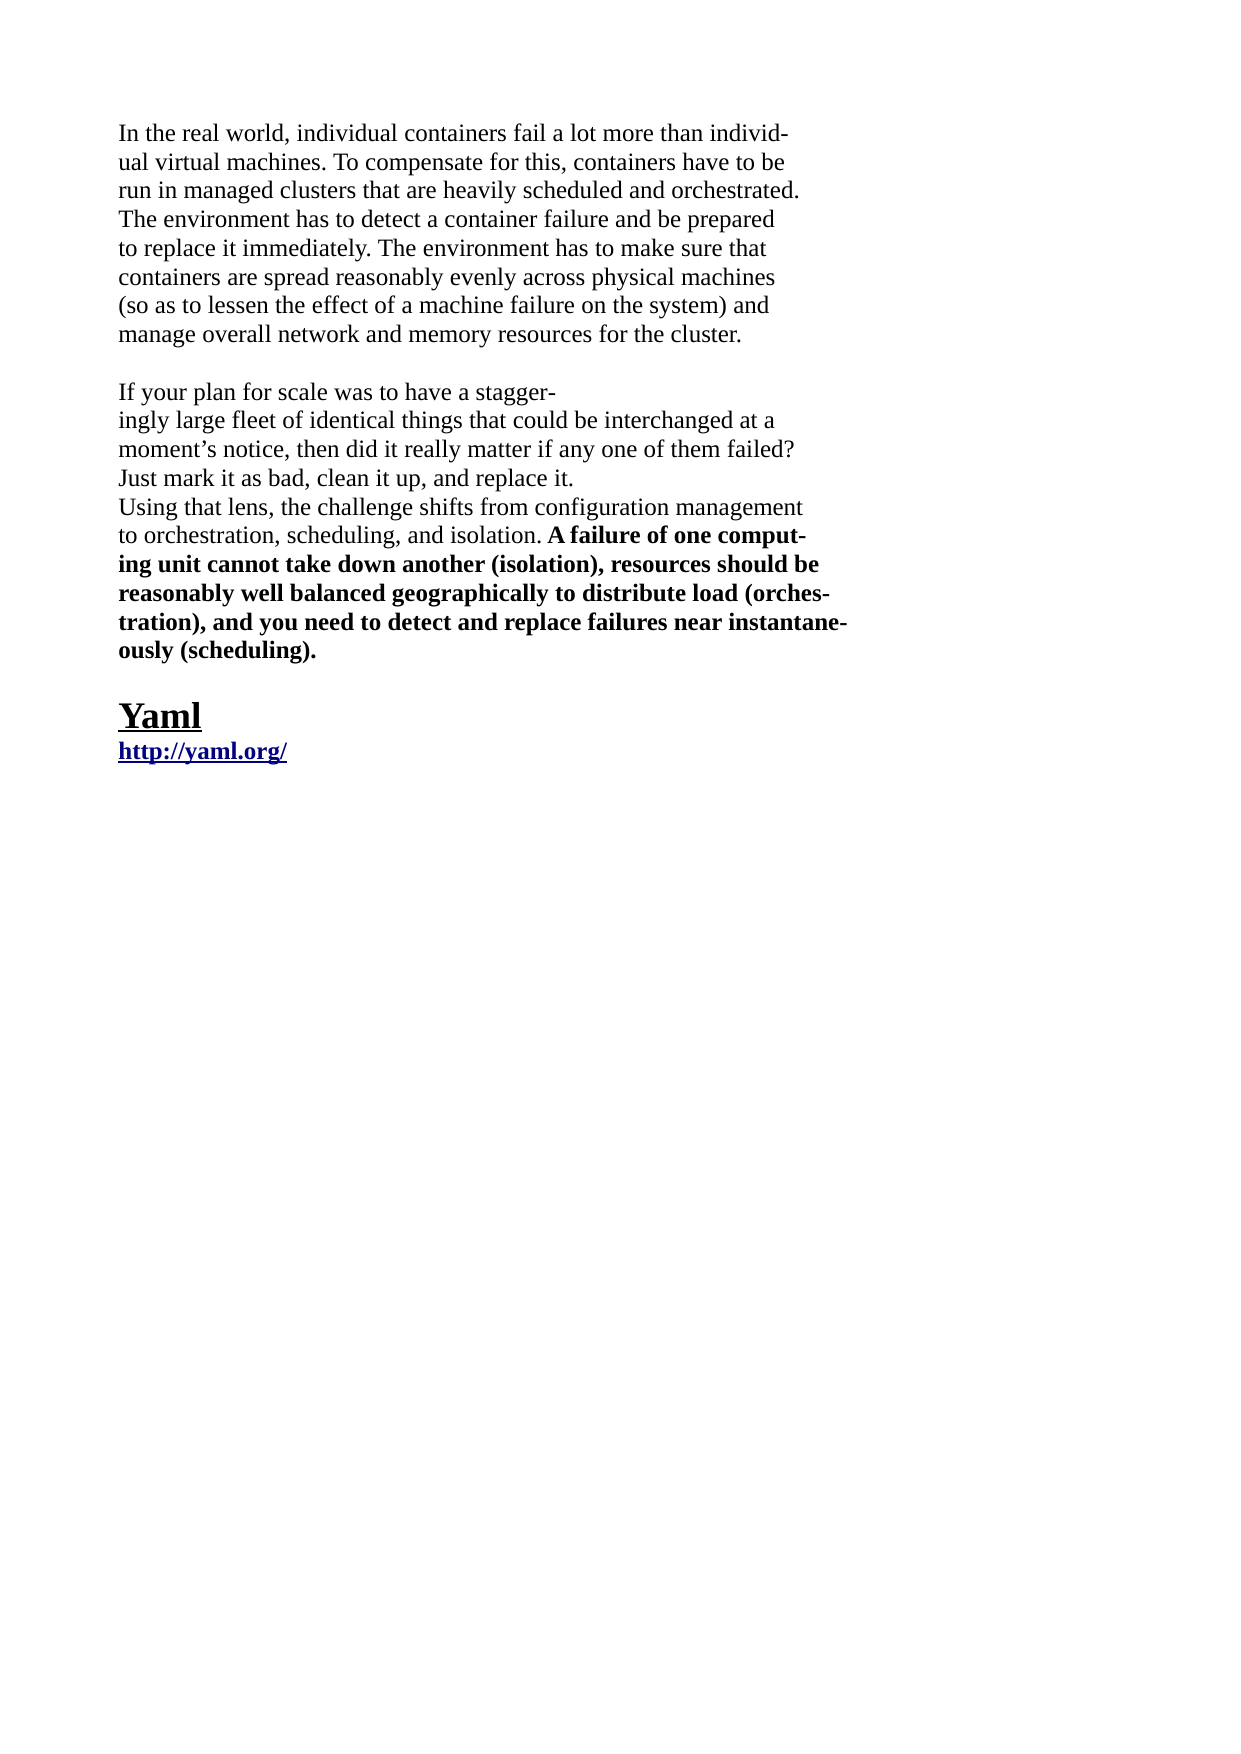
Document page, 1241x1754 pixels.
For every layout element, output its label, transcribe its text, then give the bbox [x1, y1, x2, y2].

text Using that lens, the challenge shifts from configuration management [118, 492, 1122, 521]
text reasonably well balanced geographically to distribute load (orches‐ [118, 578, 1122, 607]
text ing unit cannot take down another (isolation), resources should be [118, 549, 1122, 578]
text manage overall network and memory resources for the cluster. [118, 319, 1122, 348]
text ously (scheduling). [118, 636, 1122, 664]
text to replace it immediately. The environment has to make sure that [118, 233, 1122, 262]
text containers are spread reasonably evenly across physical machines [118, 262, 1122, 291]
text ingly large fleet of identical things that could be interchanged at a [118, 406, 1122, 434]
text If your plan for scale was to have a stagger‐ [118, 377, 1122, 406]
text Just mark it as bad, clean it up, and replace it. [118, 463, 1122, 492]
text run in managed clusters that are heavily scheduled and orchestrated. [118, 176, 1122, 204]
text tration), and you need to detect and replace failures near instantane‐ [118, 607, 1122, 636]
text In the real world, individual containers fail a lot more than individ‐ [118, 118, 1122, 147]
text (so as to lessen the effect of a machine failure on the system) and [118, 291, 1122, 319]
text to orchestration, scheduling, and isolation. A failure of one comput‐ [118, 521, 1122, 549]
text The environment has to detect a container failure and be prepared [118, 204, 1122, 233]
text Yaml http://yaml.org/ [118, 693, 1122, 765]
text moment’s notice, then did it really matter if any one of them failed? [118, 434, 1122, 463]
text ual virtual machines. To compensate for this, containers have to be [118, 147, 1122, 176]
